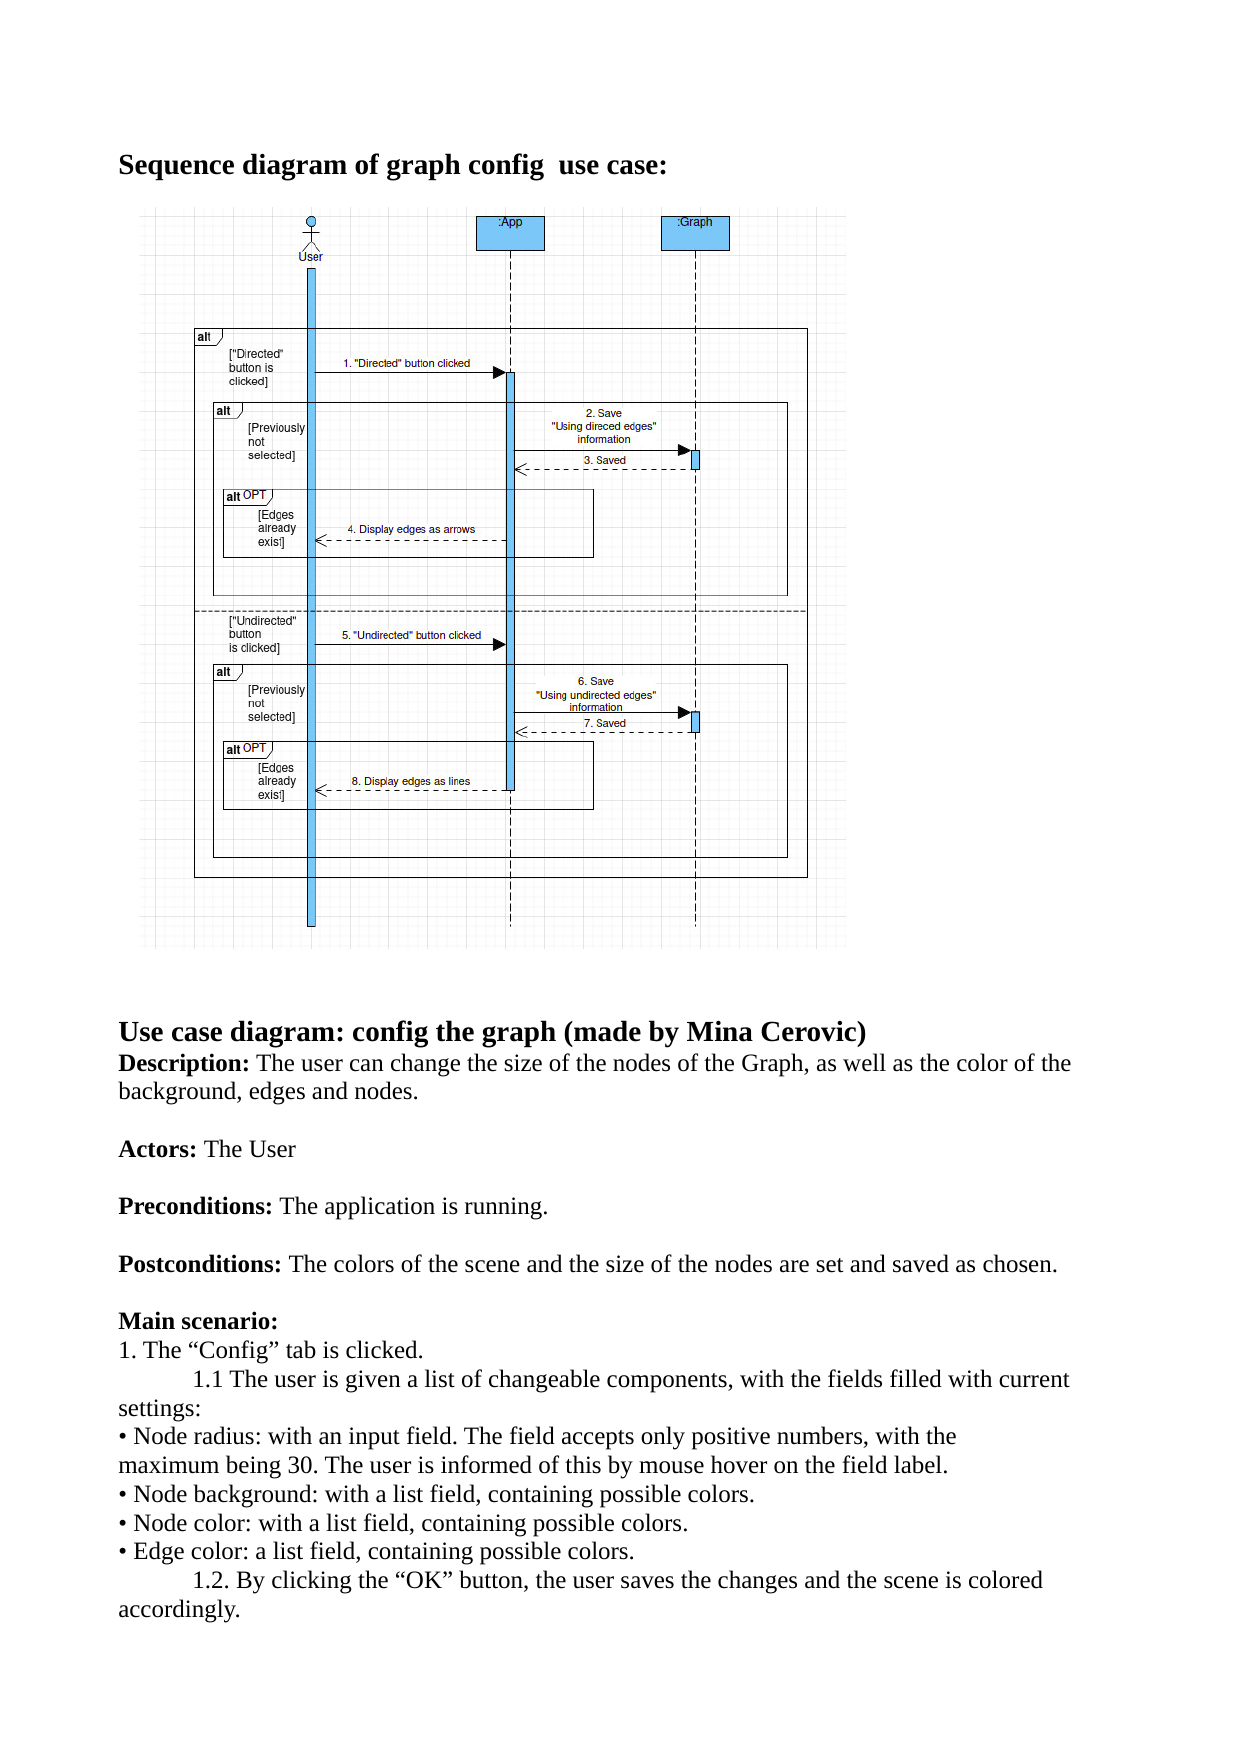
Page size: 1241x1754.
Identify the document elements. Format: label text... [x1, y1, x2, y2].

text background, edges and nodes. [118, 1076, 1122, 1105]
text 1. The “Config” tab is clicked. [118, 1335, 1122, 1364]
text • Edge color: a list field, containing possible colors. [118, 1536, 1122, 1565]
text • Node background: with a list field, containing possible colors. [118, 1479, 1122, 1508]
text • Node color: with a list field, containing possible colors. [118, 1508, 1122, 1536]
picture [139, 207, 846, 949]
text Sequence diagram of graph config use case: [118, 147, 1122, 180]
text settings: [118, 1393, 1122, 1421]
text Postconditions: The colors of the scene and the size of the nodes are set and saved as chosen. [118, 1249, 1122, 1278]
text • Node radius: with an input field. The field accepts only positive numbers, with the [118, 1421, 1122, 1450]
text 1.2. By clicking the “OK” button, the user saves the changes and the scene is colored [118, 1565, 1122, 1594]
text maximum being 30. The user is informed of this by mouse hover on the field label. [118, 1450, 1122, 1479]
text Actors: The User [118, 1134, 1122, 1163]
text 1.1 The user is given a list of changeable components, with the fields filled with current [118, 1364, 1122, 1393]
text accordingly. [118, 1594, 1122, 1623]
text Use case diagram: config the graph (made by Mina Cerovic) [118, 1014, 1122, 1048]
text Preconditions: The application is running. [118, 1191, 1122, 1220]
text Main scenario: [118, 1306, 1122, 1335]
text Description: The user can change the size of the nodes of the Graph, as well as the color of the [118, 1048, 1122, 1076]
